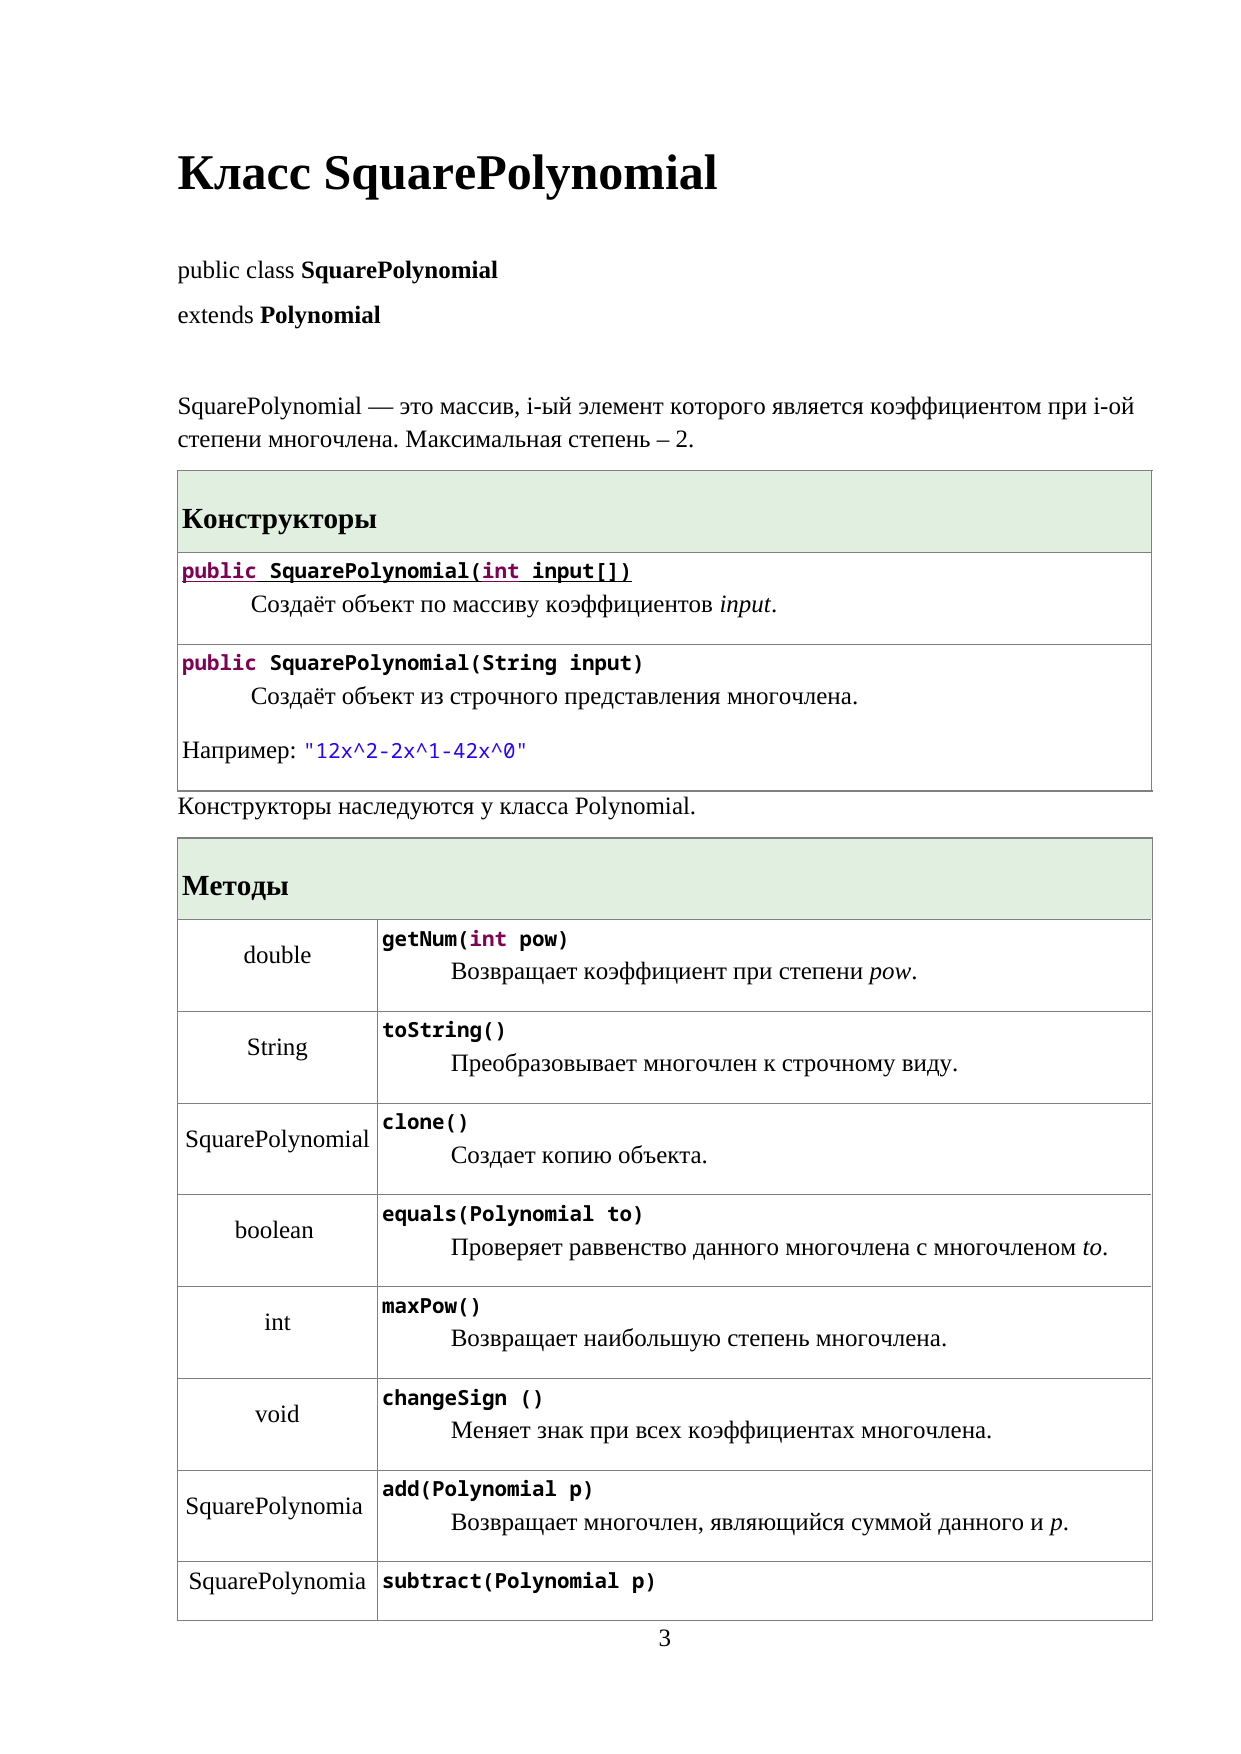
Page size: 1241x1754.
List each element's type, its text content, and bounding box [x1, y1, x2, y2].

table_cell equals(Polynomial to) Проверяет раввенство данного многочлена с многочленом to. [378, 1194, 1152, 1286]
table_cell double [178, 920, 377, 1011]
table_cell changeSign () Меняет знак при всех коэффициентах многочлена. [378, 1378, 1152, 1469]
table_cell public SquarePolynomial(String input) Создаёт объект из строчного представления многочлена. Например: "12x^2-2x^1-42x^0" [178, 645, 1151, 790]
table_cell subtract(Polynomial p) [378, 1561, 1152, 1620]
table_cell toString() Преобразовывает многочлен к строчному виду. [378, 1011, 1152, 1102]
table_cell clone() Создает копию объекта. [378, 1103, 1152, 1194]
text Конструкторы наследуются у класса Polynomial. [177, 792, 1152, 820]
table_cell void [178, 1379, 377, 1469]
table_cell public SquarePolynomial(int input[]) Создаёт объект по массиву коэффициентов input. [178, 553, 1151, 643]
table_cell maxPow() Возвращает наибольшую степень многочлена. [378, 1286, 1152, 1378]
table_cell add(Polynomial p) Возвращает многочлен, являющийся суммой данного и p. [378, 1470, 1152, 1561]
table_cell SquarePolynomia [178, 1471, 377, 1561]
table_cell SquarePolynomia [178, 1562, 377, 1620]
table_header Конструкторы [178, 471, 1151, 552]
subtitle Класс SquarePolynomial [177, 143, 1152, 201]
table_cell boolean [178, 1195, 377, 1286]
table_cell getNum(int pow) Возвращает коэффициент при степени pow. [378, 919, 1152, 1011]
table_header Методы [178, 839, 1152, 919]
text extends Polynomial [177, 300, 1152, 329]
table_cell int [178, 1287, 377, 1378]
table_cell SquarePolynomial [178, 1104, 377, 1194]
text SquarePolynomial — это массив, i-ый элемент которого является коэффициентом при i-ой степени многочлена. Максимальная степень – 2. [177, 391, 1152, 453]
table_cell String [178, 1012, 377, 1102]
text public class SquarePolynomial [177, 222, 1152, 283]
